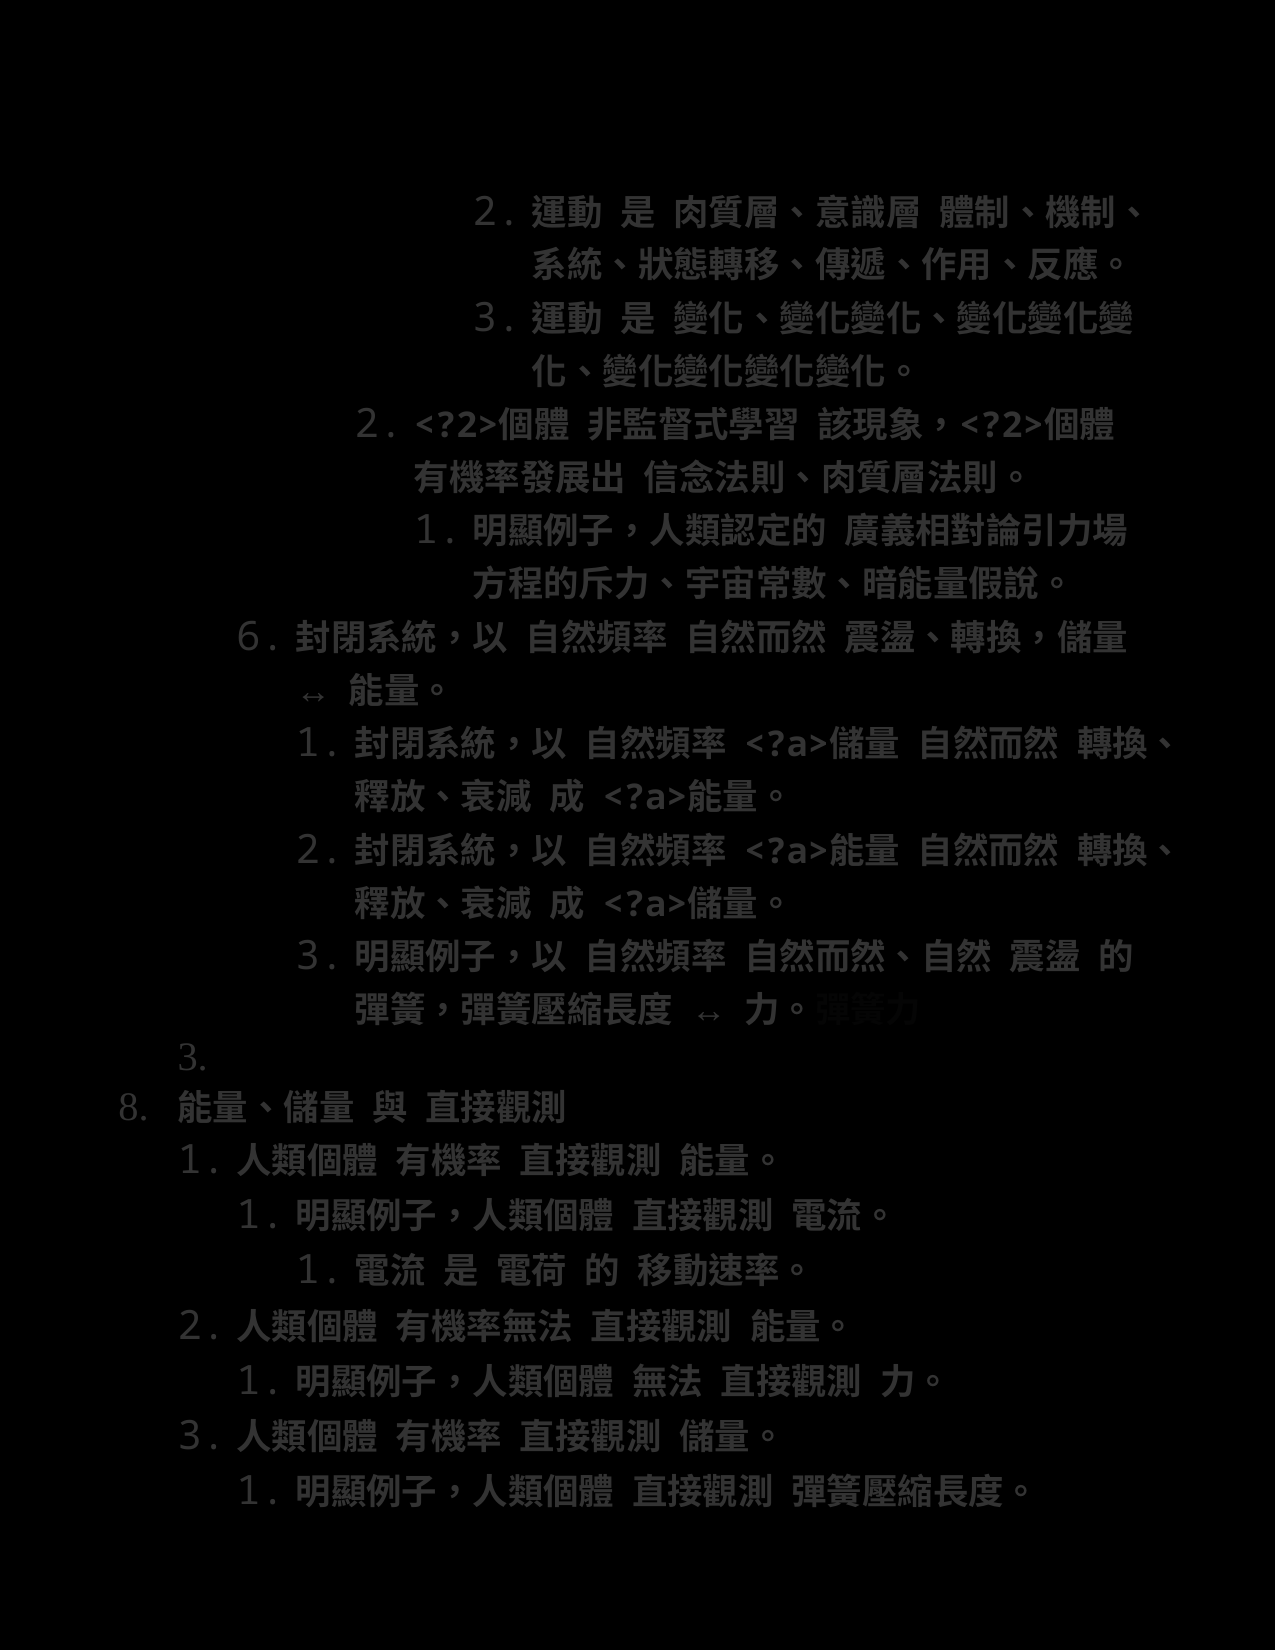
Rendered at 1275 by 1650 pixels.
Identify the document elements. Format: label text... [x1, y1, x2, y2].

list 明顯例子，人類個體 直接觀測 彈簧壓縮長度。 [236, 1461, 1157, 1516]
list 電流 是 電荷 的 移動速率。 [295, 1241, 1157, 1296]
list <?2>個體 非監督式學習 該現象，<?2>個體 有機率發展出 信念法則、肉質層法則。 [354, 394, 1157, 501]
list 能量、儲量 與 直接觀測 [118, 1079, 1157, 1131]
list 明顯例子，以 自然頻率 自然而然、自然 震盪 的 彈簧，彈簧壓縮長度 ↔ 力。彈簧力 [295, 926, 1157, 1033]
list 運動 是 變化、變化變化、變化變化變化、變化變化變化變化。 [472, 288, 1157, 394]
list 明顯例子，人類認定的 廣義相對論引力場方程的斥力、宇宙常數、暗能量假說。 [413, 501, 1157, 607]
list 明顯例子，人類個體 無法 直接觀測 力。 [236, 1351, 1157, 1406]
list 封閉系統，以 自然頻率 <?a>儲量 自然而然 轉換、釋放、衰減 成 <?a>能量。 [295, 713, 1157, 820]
list 封閉系統，以 自然頻率 自然而然 震盪、轉換，儲量 ↔ 能量。 [236, 607, 1157, 713]
list 封閉系統，以 自然頻率 <?a>能量 自然而然 轉換、釋放、衰減 成 <?a>儲量。 [295, 820, 1157, 926]
list 人類個體 有機率無法 直接觀測 能量。 [177, 1296, 1157, 1351]
list 人類個體 有機率 直接觀測 儲量。 [177, 1406, 1157, 1461]
list 人類個體 有機率 直接觀測 能量。 [177, 1131, 1157, 1186]
list 運動 是 肉質層、意識層 體制、機制、系統、狀態轉移、傳遞、作用、反應。 [472, 182, 1157, 288]
list 明顯例子，人類個體 直接觀測 電流。 [236, 1186, 1157, 1241]
